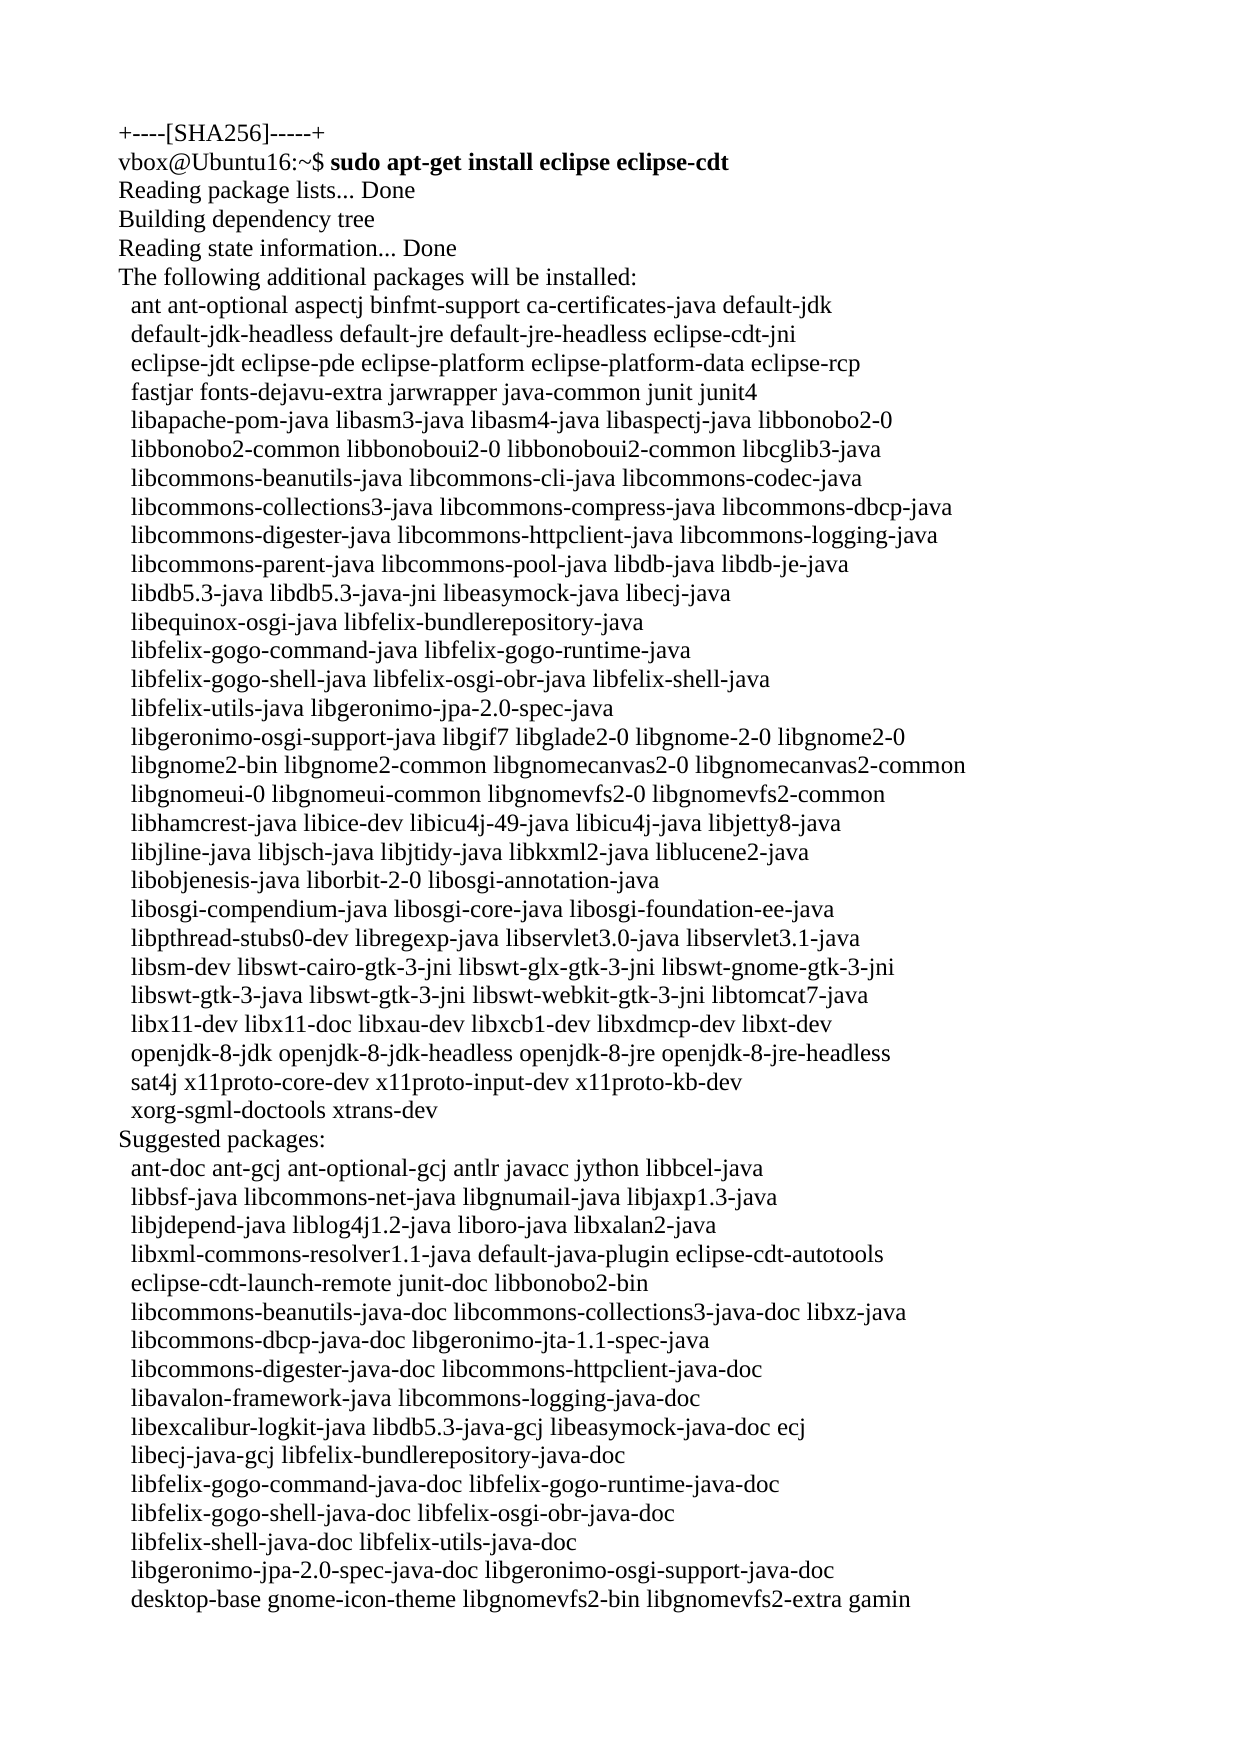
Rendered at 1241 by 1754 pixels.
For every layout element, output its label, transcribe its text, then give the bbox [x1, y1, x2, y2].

text libobjenesis-java liborbit-2-0 libosgi-annotation-java [118, 866, 1122, 894]
text libgnomeui-0 libgnomeui-common libgnomevfs2-0 libgnomevfs2-common [118, 779, 1122, 808]
text libbsf-java libcommons-net-java libgnumail-java libjaxp1.3-java [118, 1182, 1122, 1211]
text libfelix-gogo-shell-java libfelix-osgi-obr-java libfelix-shell-java [118, 664, 1122, 693]
text libgeronimo-jpa-2.0-spec-java-doc libgeronimo-osgi-support-java-doc [118, 1556, 1122, 1584]
text Reading package lists... Done [118, 176, 1122, 204]
text libcommons-dbcp-java-doc libgeronimo-jta-1.1-spec-java [118, 1326, 1122, 1354]
text eclipse-jdt eclipse-pde eclipse-platform eclipse-platform-data eclipse-rcp [118, 348, 1122, 377]
text libjdepend-java liblog4j1.2-java liboro-java libxalan2-java [118, 1211, 1122, 1239]
text libpthread-stubs0-dev libregexp-java libservlet3.0-java libservlet3.1-java [118, 923, 1122, 952]
text libfelix-gogo-command-java libfelix-gogo-runtime-java [118, 636, 1122, 664]
text libfelix-shell-java-doc libfelix-utils-java-doc [118, 1527, 1122, 1556]
text libgnome2-bin libgnome2-common libgnomecanvas2-0 libgnomecanvas2-common [118, 751, 1122, 779]
text Reading state information... Done [118, 233, 1122, 262]
text libfelix-gogo-shell-java-doc libfelix-osgi-obr-java-doc [118, 1498, 1122, 1527]
text libxml-commons-resolver1.1-java default-java-plugin eclipse-cdt-autotools [118, 1239, 1122, 1268]
text sat4j x11proto-core-dev x11proto-input-dev x11proto-kb-dev [118, 1067, 1122, 1096]
text libbonobo2-common libbonoboui2-0 libbonoboui2-common libcglib3-java [118, 434, 1122, 463]
text eclipse-cdt-launch-remote junit-doc libbonobo2-bin [118, 1268, 1122, 1297]
text fastjar fonts-dejavu-extra jarwrapper java-common junit junit4 [118, 377, 1122, 406]
text libgeronimo-osgi-support-java libgif7 libglade2-0 libgnome-2-0 libgnome2-0 [118, 722, 1122, 751]
text libdb5.3-java libdb5.3-java-jni libeasymock-java libecj-java [118, 578, 1122, 607]
text libexcalibur-logkit-java libdb5.3-java-gcj libeasymock-java-doc ecj [118, 1412, 1122, 1441]
text openjdk-8-jdk openjdk-8-jdk-headless openjdk-8-jre openjdk-8-jre-headless [118, 1038, 1122, 1067]
text libjline-java libjsch-java libjtidy-java libkxml2-java liblucene2-java [118, 837, 1122, 866]
text libx11-dev libx11-doc libxau-dev libxcb1-dev libxdmcp-dev libxt-dev [118, 1009, 1122, 1038]
text xorg-sgml-doctools xtrans-dev [118, 1096, 1122, 1124]
text libswt-gtk-3-java libswt-gtk-3-jni libswt-webkit-gtk-3-jni libtomcat7-java [118, 981, 1122, 1009]
text libosgi-compendium-java libosgi-core-java libosgi-foundation-ee-java [118, 894, 1122, 923]
text libfelix-gogo-command-java-doc libfelix-gogo-runtime-java-doc [118, 1469, 1122, 1498]
text libcommons-digester-java-doc libcommons-httpclient-java-doc [118, 1354, 1122, 1383]
text libecj-java-gcj libfelix-bundlerepository-java-doc [118, 1441, 1122, 1469]
text libsm-dev libswt-cairo-gtk-3-jni libswt-glx-gtk-3-jni libswt-gnome-gtk-3-jni [118, 952, 1122, 981]
text ant-doc ant-gcj ant-optional-gcj antlr javacc jython libbcel-java [118, 1153, 1122, 1182]
text default-jdk-headless default-jre default-jre-headless eclipse-cdt-jni [118, 319, 1122, 348]
text Suggested packages: [118, 1124, 1122, 1153]
text libavalon-framework-java libcommons-logging-java-doc [118, 1383, 1122, 1412]
text libhamcrest-java libice-dev libicu4j-49-java libicu4j-java libjetty8-java [118, 808, 1122, 837]
text ant ant-optional aspectj binfmt-support ca-certificates-java default-jdk [118, 291, 1122, 319]
text +----[SHA256]-----+ [118, 118, 1122, 147]
text libfelix-utils-java libgeronimo-jpa-2.0-spec-java [118, 693, 1122, 722]
text libcommons-parent-java libcommons-pool-java libdb-java libdb-je-java [118, 549, 1122, 578]
text libcommons-collections3-java libcommons-compress-java libcommons-dbcp-java [118, 492, 1122, 521]
text libcommons-digester-java libcommons-httpclient-java libcommons-logging-java [118, 521, 1122, 549]
text libcommons-beanutils-java libcommons-cli-java libcommons-codec-java [118, 463, 1122, 492]
text vbox@Ubuntu16:~$ sudo apt-get install eclipse eclipse-cdt [118, 147, 1122, 176]
text libcommons-beanutils-java-doc libcommons-collections3-java-doc libxz-java [118, 1297, 1122, 1326]
text libapache-pom-java libasm3-java libasm4-java libaspectj-java libbonobo2-0 [118, 406, 1122, 434]
text desktop-base gnome-icon-theme libgnomevfs2-bin libgnomevfs2-extra gamin [118, 1584, 1122, 1613]
text Building dependency tree [118, 204, 1122, 233]
text The following additional packages will be installed: [118, 262, 1122, 291]
text libequinox-osgi-java libfelix-bundlerepository-java [118, 607, 1122, 636]
